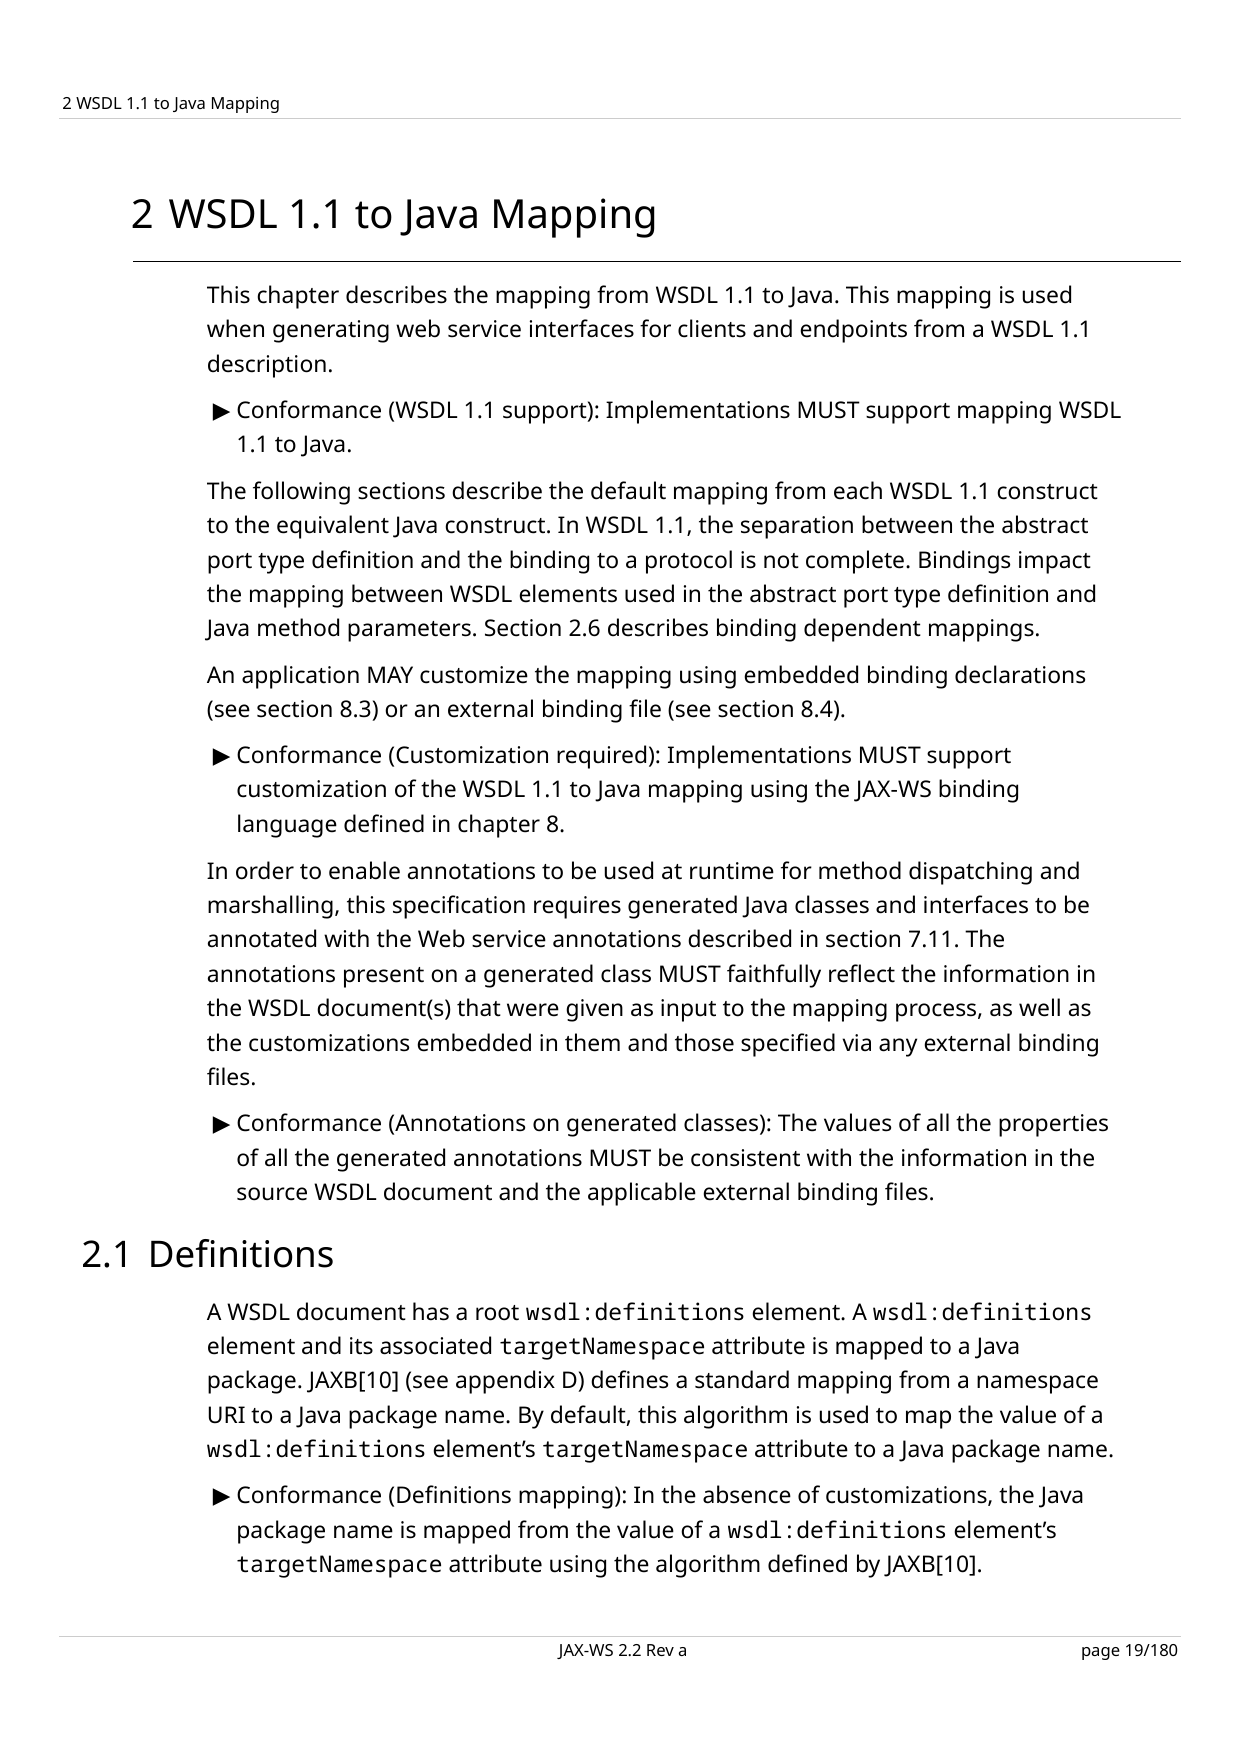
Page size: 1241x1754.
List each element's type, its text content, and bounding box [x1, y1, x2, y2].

subtitle WSDL 1.1 to Java Mapping [133, 165, 1181, 261]
text This chapter describes the mapping from WSDL 1.1 to Java. This mapping is used when generating web service interfaces for clients and endpoints from a WSDL 1.1 description. [207, 279, 1122, 379]
text The following sections describe the default mapping from each WSDL 1.1 construct to the equivalent Java construct. In WSDL 1.1, the separation between the abstract port type definition and the binding to a protocol is not complete. Bindings impact the mapping between WSDL elements used in the abstract port type definition and Java method parameters. Section 2.6 describes binding dependent mappings. [207, 475, 1122, 644]
list Conformance (WSDL 1.1 support): Implementations MUST support mapping WSDL 1.1 to Java. [221, 394, 1122, 459]
list Conformance (Customization required): Implementations MUST support customization of the WSDL 1.1 to Java mapping using the JAX-WS binding language defined in chapter 8. [221, 739, 1122, 839]
text An application MAY customize the mapping using embedded binding declarations (see section 8.3) or an external binding file (see section 8.4). [207, 658, 1122, 724]
list Conformance (Definitions mapping): In the absence of customizations, the Java package name is mapped from the value of a wsdl:definitions element’s targetNamespace attribute using the algorithm defined by JAXB[10]. [221, 1479, 1122, 1579]
text In order to enable annotations to be used at runtime for method dispatching and marshalling, this specification requires generated Java classes and interfaces to be annotated with the Web service annotations described in section 7.11. The annotations present on a generated class MUST faithfully reflect the information in the WSDL document(s) that were given as input to the mapping process, as well as the customizations embedded in them and those specified via any external binding files. [207, 855, 1122, 1092]
list Conformance (Annotations on generated classes): The values of all the properties of all the generated annotations MUST be consistent with the information in the source WSDL document and the applicable external binding files. [221, 1107, 1122, 1207]
subtitle Definitions [133, 1228, 1181, 1278]
text A WSDL document has a root wsdl:definitions element. A wsdl:definitions element and its associated targetNamespace attribute is mapped to a Java package. JAXB[10] (see appendix D) defines a standard mapping from a namespace URI to a Java package name. By default, this algorithm is used to map the value of a wsdl:definitions element’s targetNamespace attribute to a Java package name. [207, 1296, 1122, 1464]
